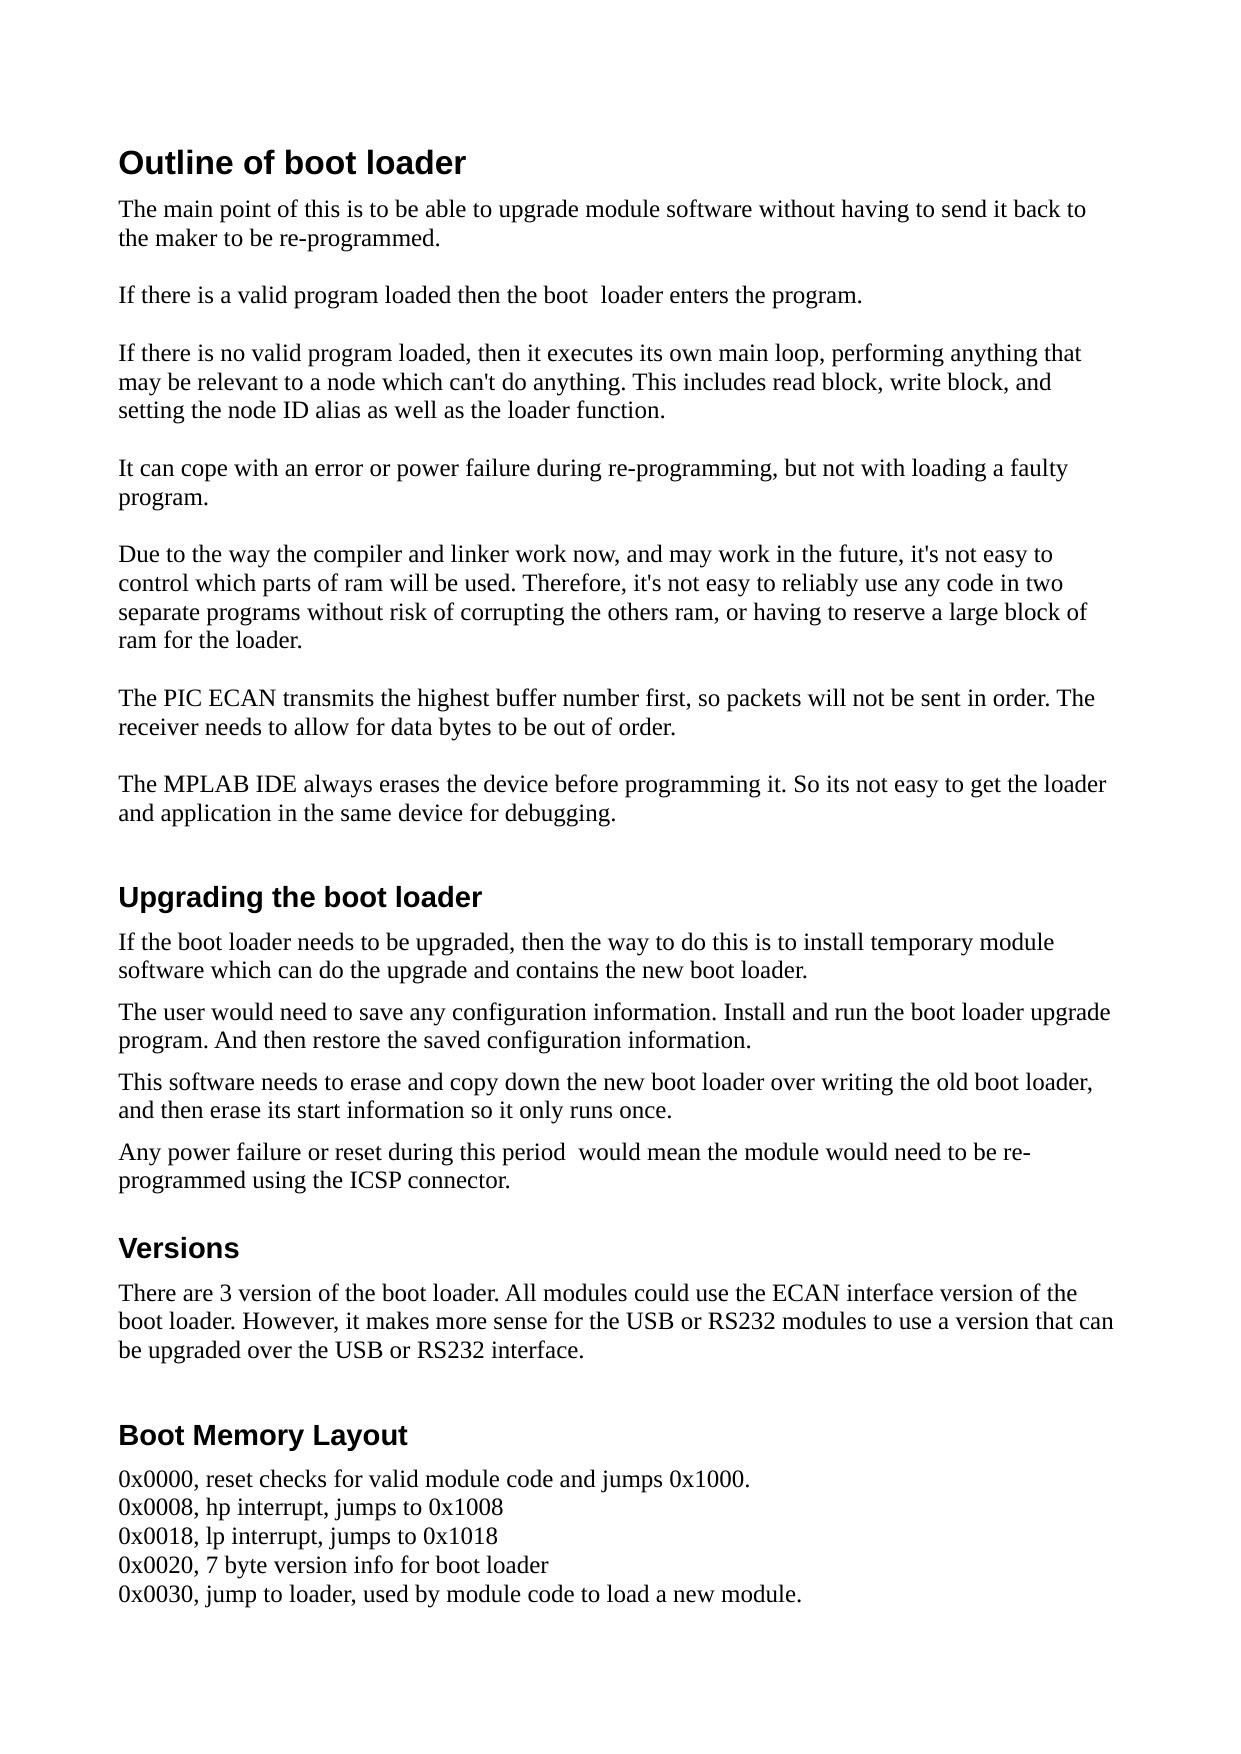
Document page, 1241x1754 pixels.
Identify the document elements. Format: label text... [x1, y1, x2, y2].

text 0x0030, jump to loader, used by module code to load a new module. [118, 1579, 1122, 1607]
text If there is a valid program loaded then the boot loader enters the program. [118, 281, 1122, 309]
text The PIC ECAN transmits the highest buffer number first, so packets will not be sent in order. The receiver needs to allow for data bytes to be out of order. [118, 683, 1122, 741]
text The main point of this is to be able to upgrade module software without having to send it back to the maker to be re-programmed. [118, 194, 1122, 252]
subtitle Outline of boot loader [118, 143, 1122, 182]
subtitle Boot Memory Layout [118, 1418, 1122, 1451]
text The MPLAB IDE always erases the device before programming it. So its not easy to get the loader and application in the same device for debugging. [118, 769, 1122, 827]
text Any power failure or reset during this period would mean the module would need to be re-programmed using the ICSP connector. [118, 1137, 1122, 1194]
subtitle Versions [118, 1232, 1122, 1265]
subtitle Upgrading the boot loader [118, 881, 1122, 914]
text The user would need to save any configuration information. Install and run the boot loader upgrade program. And then restore the saved configuration information. [118, 997, 1122, 1054]
text 0x0020, 7 byte version info for boot loader [118, 1550, 1122, 1579]
text Due to the way the compiler and linker work now, and may work in the future, it's not easy to control which parts of ram will be used. Therefore, it's not easy to reliably use any code in two separate programs without risk of corrupting the others ram, or having to reserve a large block of ram for the loader. [118, 539, 1122, 654]
text 0x0008, hp interrupt, jumps to 0x1008 [118, 1492, 1122, 1521]
text If there is no valid program loaded, then it executes its own main loop, performing anything that may be relevant to a node which can't do anything. This includes read block, write block, and setting the node ID alias as well as the loader function. [118, 338, 1122, 424]
text 0x0000, reset checks for valid module code and jumps 0x1000. [118, 1464, 1122, 1492]
text If the boot loader needs to be upgraded, then the way to do this is to install temporary module software which can do the upgrade and contains the new boot loader. [118, 927, 1122, 984]
text There are 3 version of the boot loader. All modules could use the ECAN interface version of the boot loader. However, it makes more sense for the USB or RS232 modules to use a version that can be upgraded over the USB or RS232 interface. [118, 1278, 1122, 1364]
text It can cope with an error or power failure during re-programming, but not with loading a faulty program. [118, 453, 1122, 511]
text This software needs to erase and copy down the new boot loader over writing the old boot loader, and then erase its start information so it only runs once. [118, 1067, 1122, 1124]
text 0x0018, lp interrupt, jumps to 0x1018 [118, 1521, 1122, 1550]
